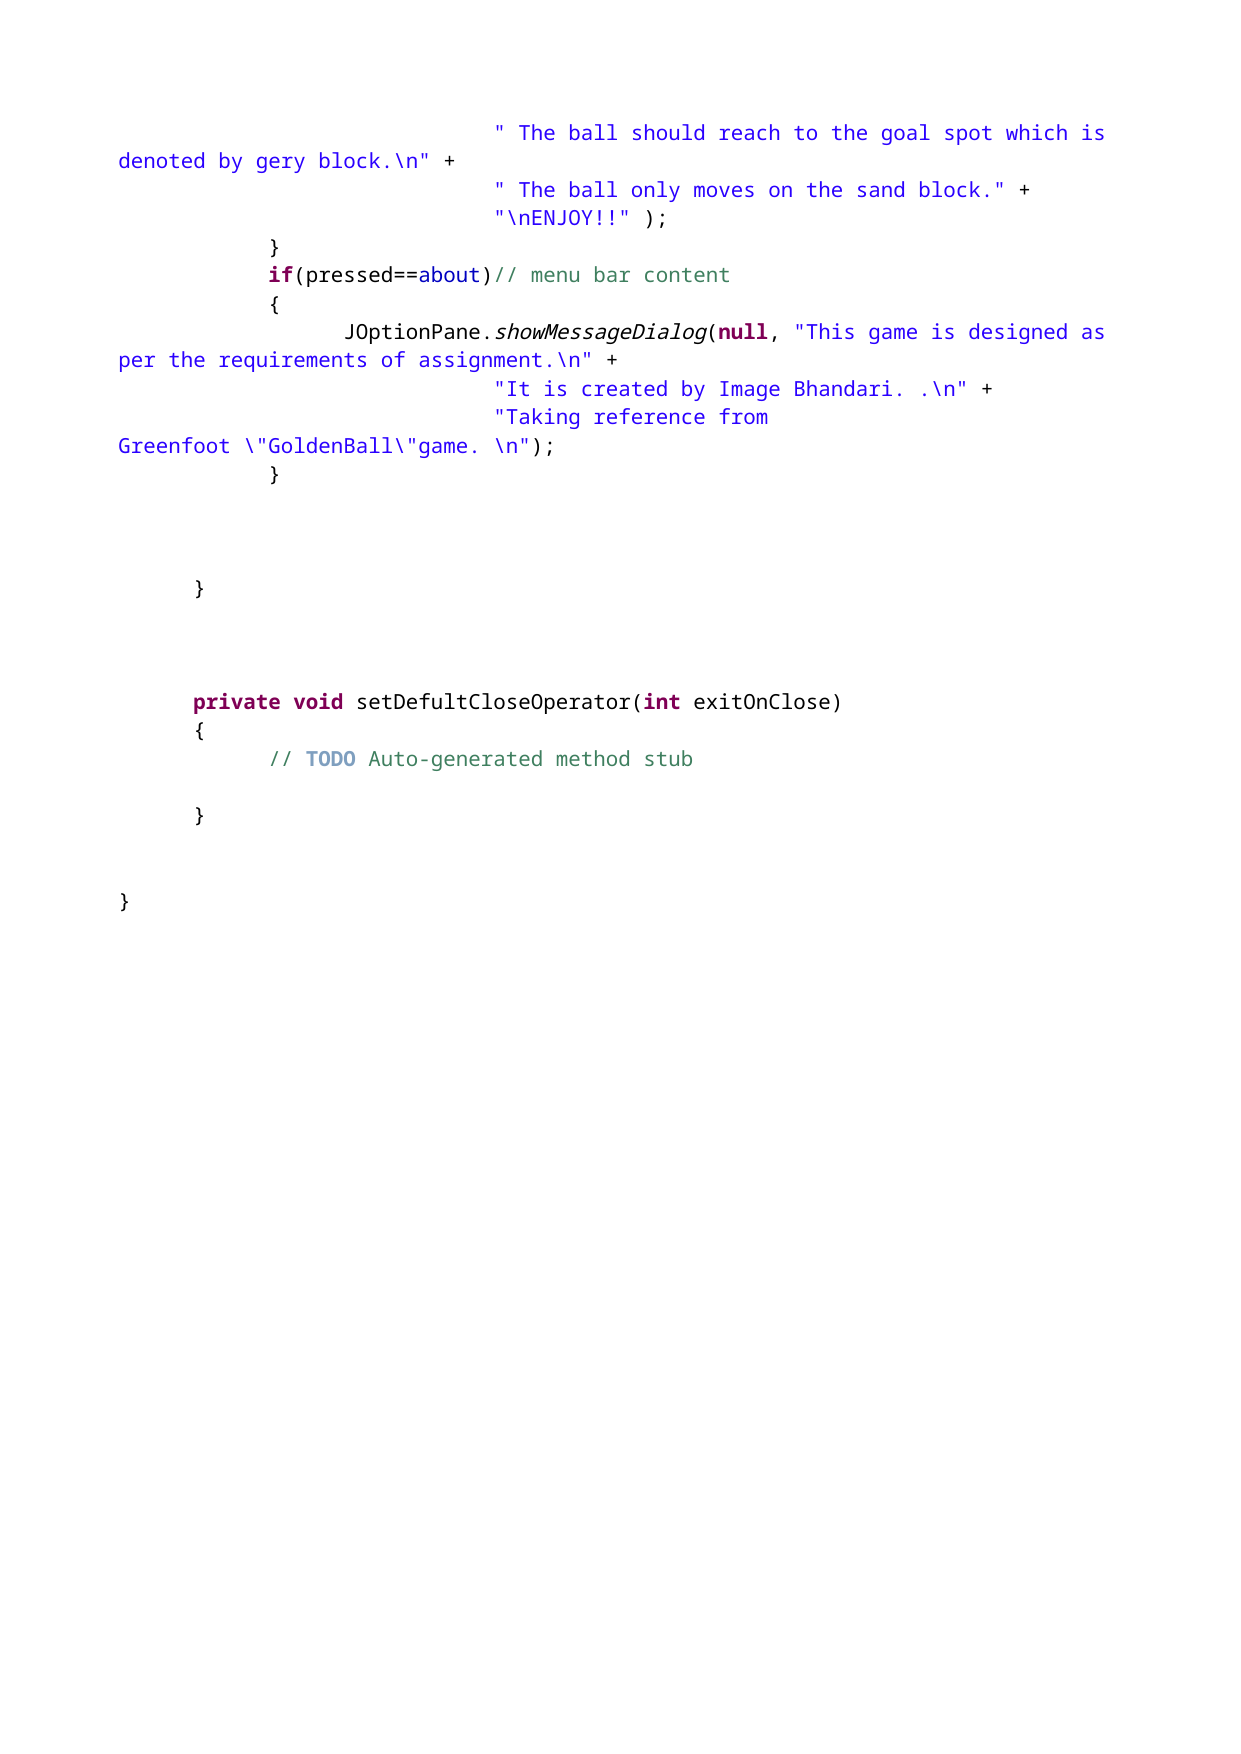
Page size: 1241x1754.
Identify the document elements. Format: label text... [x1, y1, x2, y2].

text } [118, 459, 1122, 488]
text } [118, 232, 1122, 260]
text } [118, 573, 1122, 602]
text } [118, 886, 1122, 914]
text " The ball should reach to the goal spot which is denoted by gery block.\n" + [118, 118, 1122, 175]
text private void setDefultCloseOperator(int exitOnClose) [118, 687, 1122, 715]
text "\nENJOY!!" ); [118, 203, 1122, 232]
text // TODO Auto-generated method stub [118, 744, 1122, 772]
text JOptionPane.showMessageDialog(null, "This game is designed as per the requirements of assignment.\n" + [118, 317, 1122, 374]
text " The ball only moves on the sand block." + [118, 175, 1122, 203]
text "Taking reference from Greenfoot \"GoldenBall\"game. \n"); [118, 402, 1122, 459]
text } [118, 801, 1122, 829]
text "It is created by Image Bhandari. .\n" + [118, 374, 1122, 402]
text { [118, 289, 1122, 317]
text { [118, 715, 1122, 744]
text if(pressed==about)// menu bar content [118, 260, 1122, 289]
